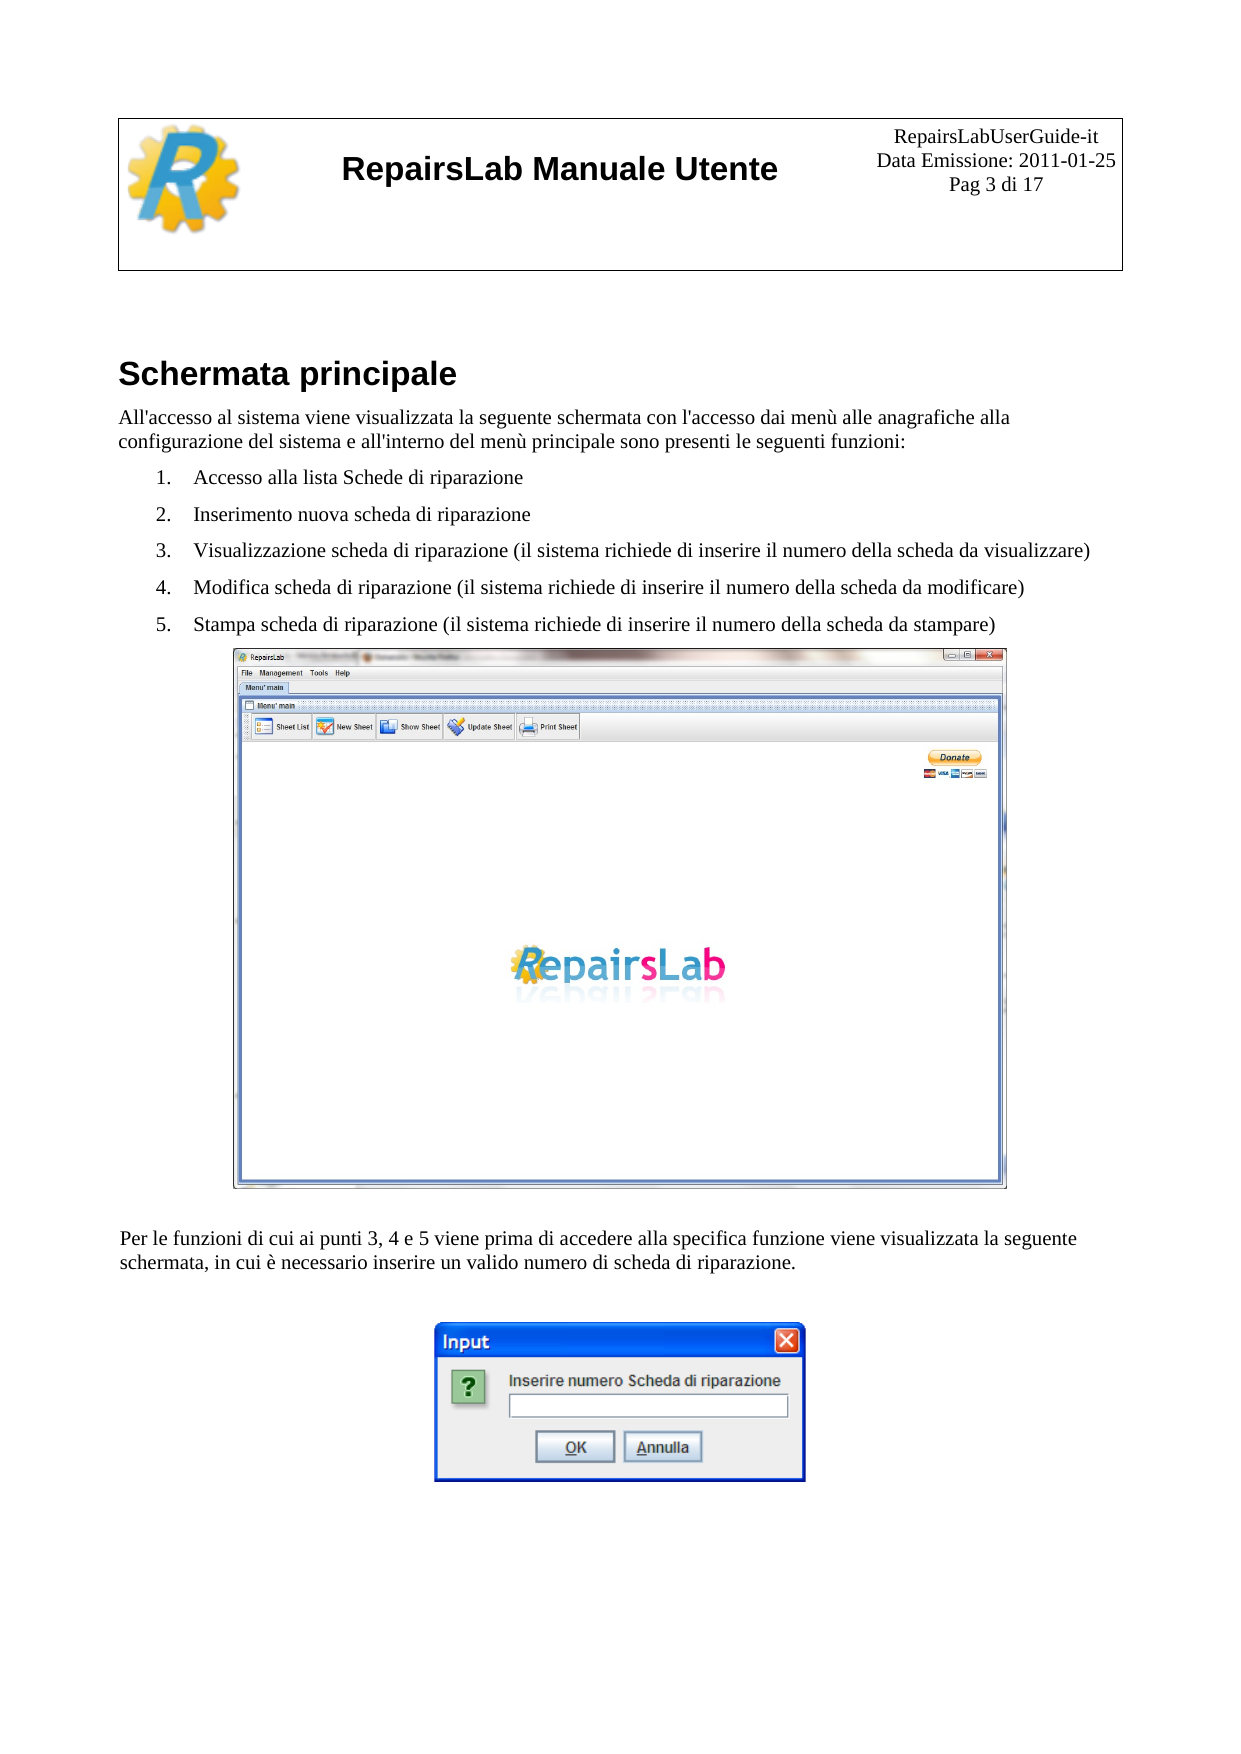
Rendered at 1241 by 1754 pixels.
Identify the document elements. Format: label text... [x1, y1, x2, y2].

list Visualizzazione scheda di riparazione (il sistema richiede di inserire il numero della scheda da visualizzare) [156, 538, 1122, 562]
picture [127, 123, 241, 236]
list Inserimento nuova scheda di riparazione [156, 502, 1122, 526]
list Stampa scheda di riparazione (il sistema richiede di inserire il numero della scheda da stampare) [156, 612, 1122, 636]
list Per le funzioni di cui ai punti 3, 4 e 5 viene prima di accedere alla specifica funzione viene visualizzata la seguente schermata, in cui è necessario inserire un valido numero di scheda di riparazione. [117, 1226, 1122, 1274]
list Modifica scheda di riparazione (il sistema richiede di inserire il numero della scheda da modificare) [156, 575, 1122, 599]
text All'accesso al sistema viene visualizzata la seguente schermata con l'accesso dai menù alle anagrafiche alla configurazione del sistema e all'interno del menù principale sono presenti le seguenti funzioni: [118, 405, 1122, 453]
list Accesso alla lista Schede di riparazione [156, 465, 1122, 489]
picture [434, 1322, 806, 1482]
subtitle Schermata principale [118, 353, 1122, 392]
picture [233, 648, 1007, 1189]
